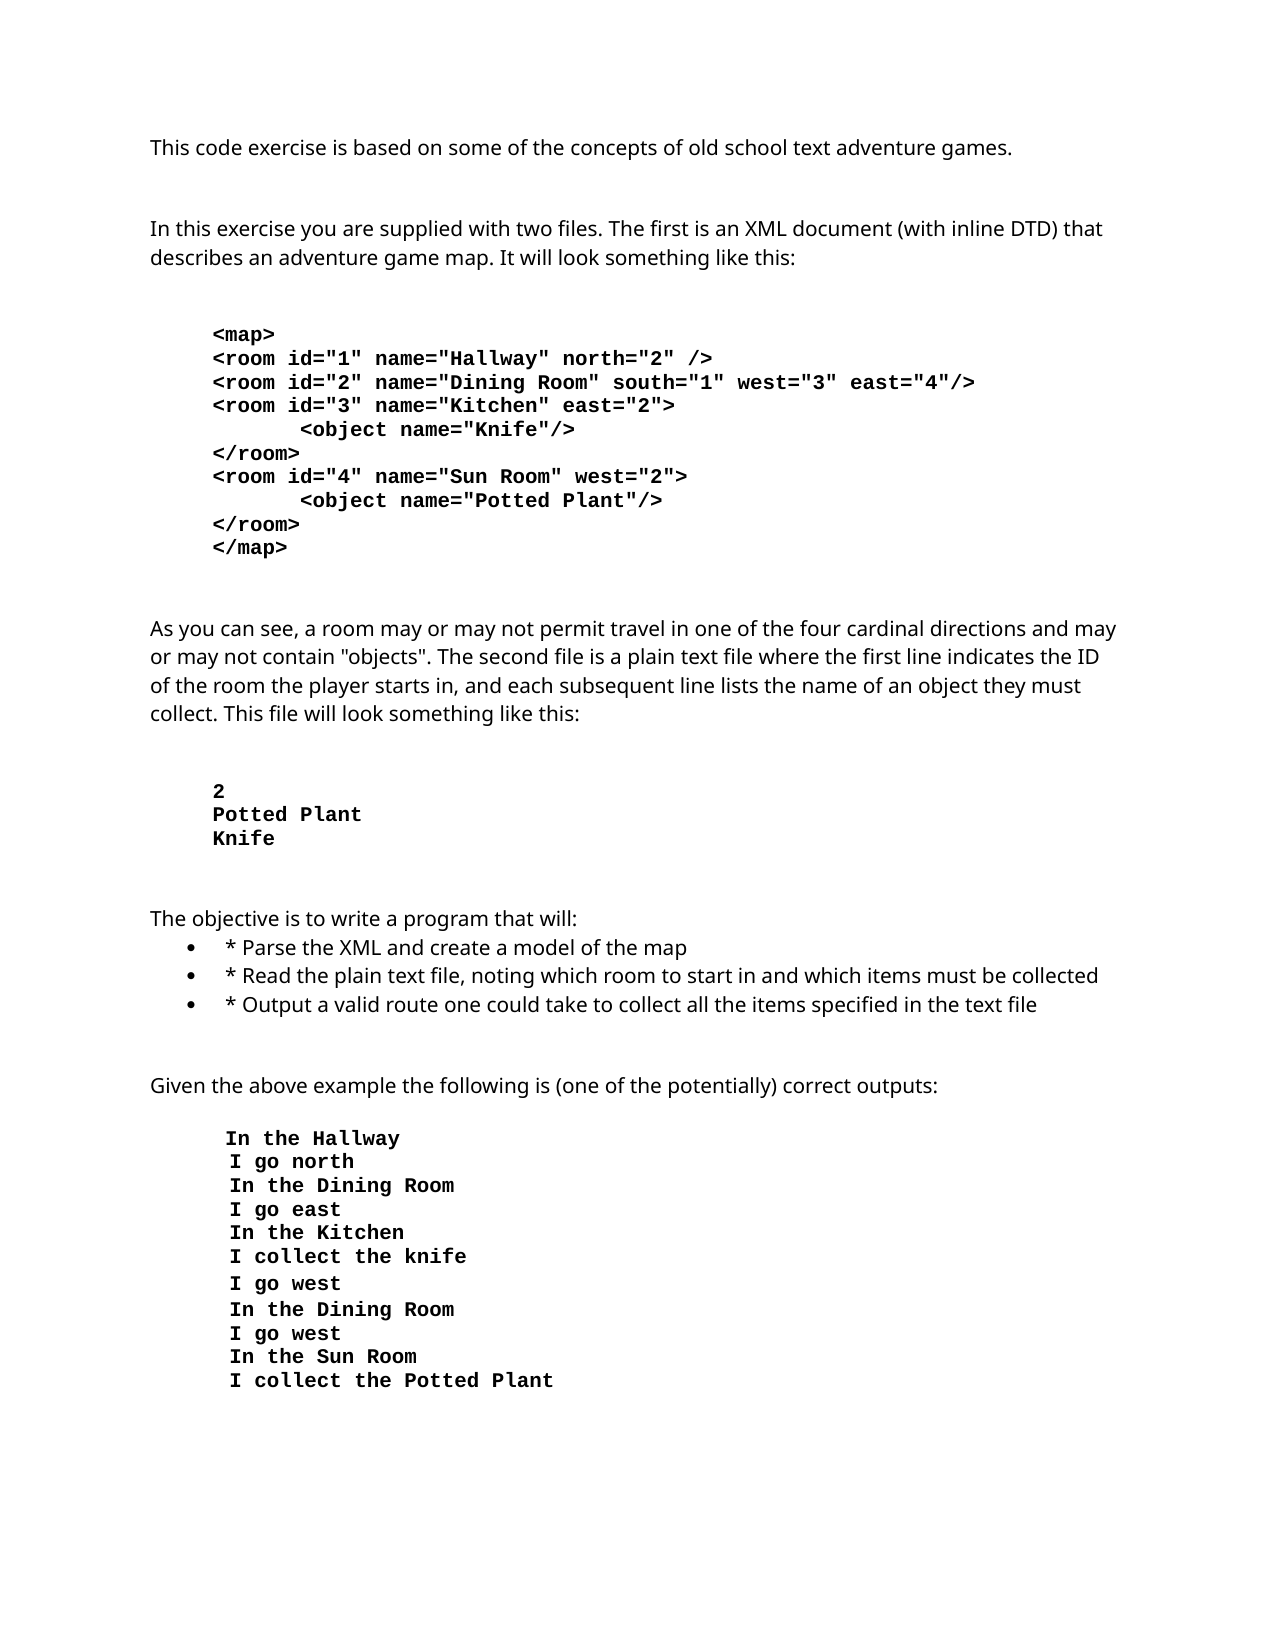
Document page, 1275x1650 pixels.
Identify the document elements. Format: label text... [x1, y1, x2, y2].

text Given the above example the following is (one of the potentially) correct outputs: [150, 1071, 1125, 1100]
text 2 [212, 781, 1125, 804]
text In the Dining Room [229, 1299, 1108, 1323]
text Knife [212, 828, 1125, 852]
text </room> [212, 443, 1125, 466]
text In the Dining Room [229, 1175, 1108, 1199]
text In the Kitchen [229, 1222, 1108, 1246]
text In the Hallway [225, 1100, 1125, 1151]
text </room> [212, 513, 1125, 537]
list * Output a valid route one could take to collect all the items specified in the text file [187, 990, 1125, 1018]
text In this exercise you are supplied with two files. The first is an XML document (with inline DTD) that describes an adventure game map. It will look something like this: [150, 214, 1125, 271]
text This code exercise is based on some of the concepts of old school text adventure games. [150, 133, 1125, 161]
text I go east [229, 1199, 1108, 1222]
text I go west [229, 1273, 1108, 1296]
text I go west [229, 1323, 1108, 1346]
text </map> [212, 537, 1125, 561]
text <object name="Knife"/> [212, 419, 1125, 443]
text In the Sun Room [229, 1346, 1108, 1370]
text I go north [229, 1151, 1108, 1175]
text I collect the Potted Plant [229, 1370, 1108, 1394]
text The objective is to write a program that will: [150, 904, 1125, 933]
text <room id="4" name="Sun Room" west="2"> [212, 466, 1125, 490]
text <room id="1" name="Hallway" north="2" /> [212, 348, 1125, 372]
text <room id="2" name="Dining Room" south="1" west="3" east="4"/> [212, 372, 1125, 395]
list * Read the plain text file, noting which room to start in and which items must be collected [187, 961, 1125, 990]
text Potted Plant [212, 804, 1125, 828]
text <object name="Potted Plant"/> [212, 490, 1125, 513]
text <room id="3" name="Kitchen" east="2"> [212, 395, 1125, 419]
text As you can see, a room may or may not permit travel in one of the four cardinal directions and may or may not contain "objects". The second file is a plain text file where the first line indicates the ID of the room the player starts in, and each subsequent line lists the name of an object they must collect. This file will look something like this: [150, 614, 1125, 728]
text <map> [212, 324, 1125, 348]
list * Parse the XML and create a model of the map [187, 933, 1125, 961]
text I collect the knife [229, 1246, 1108, 1270]
